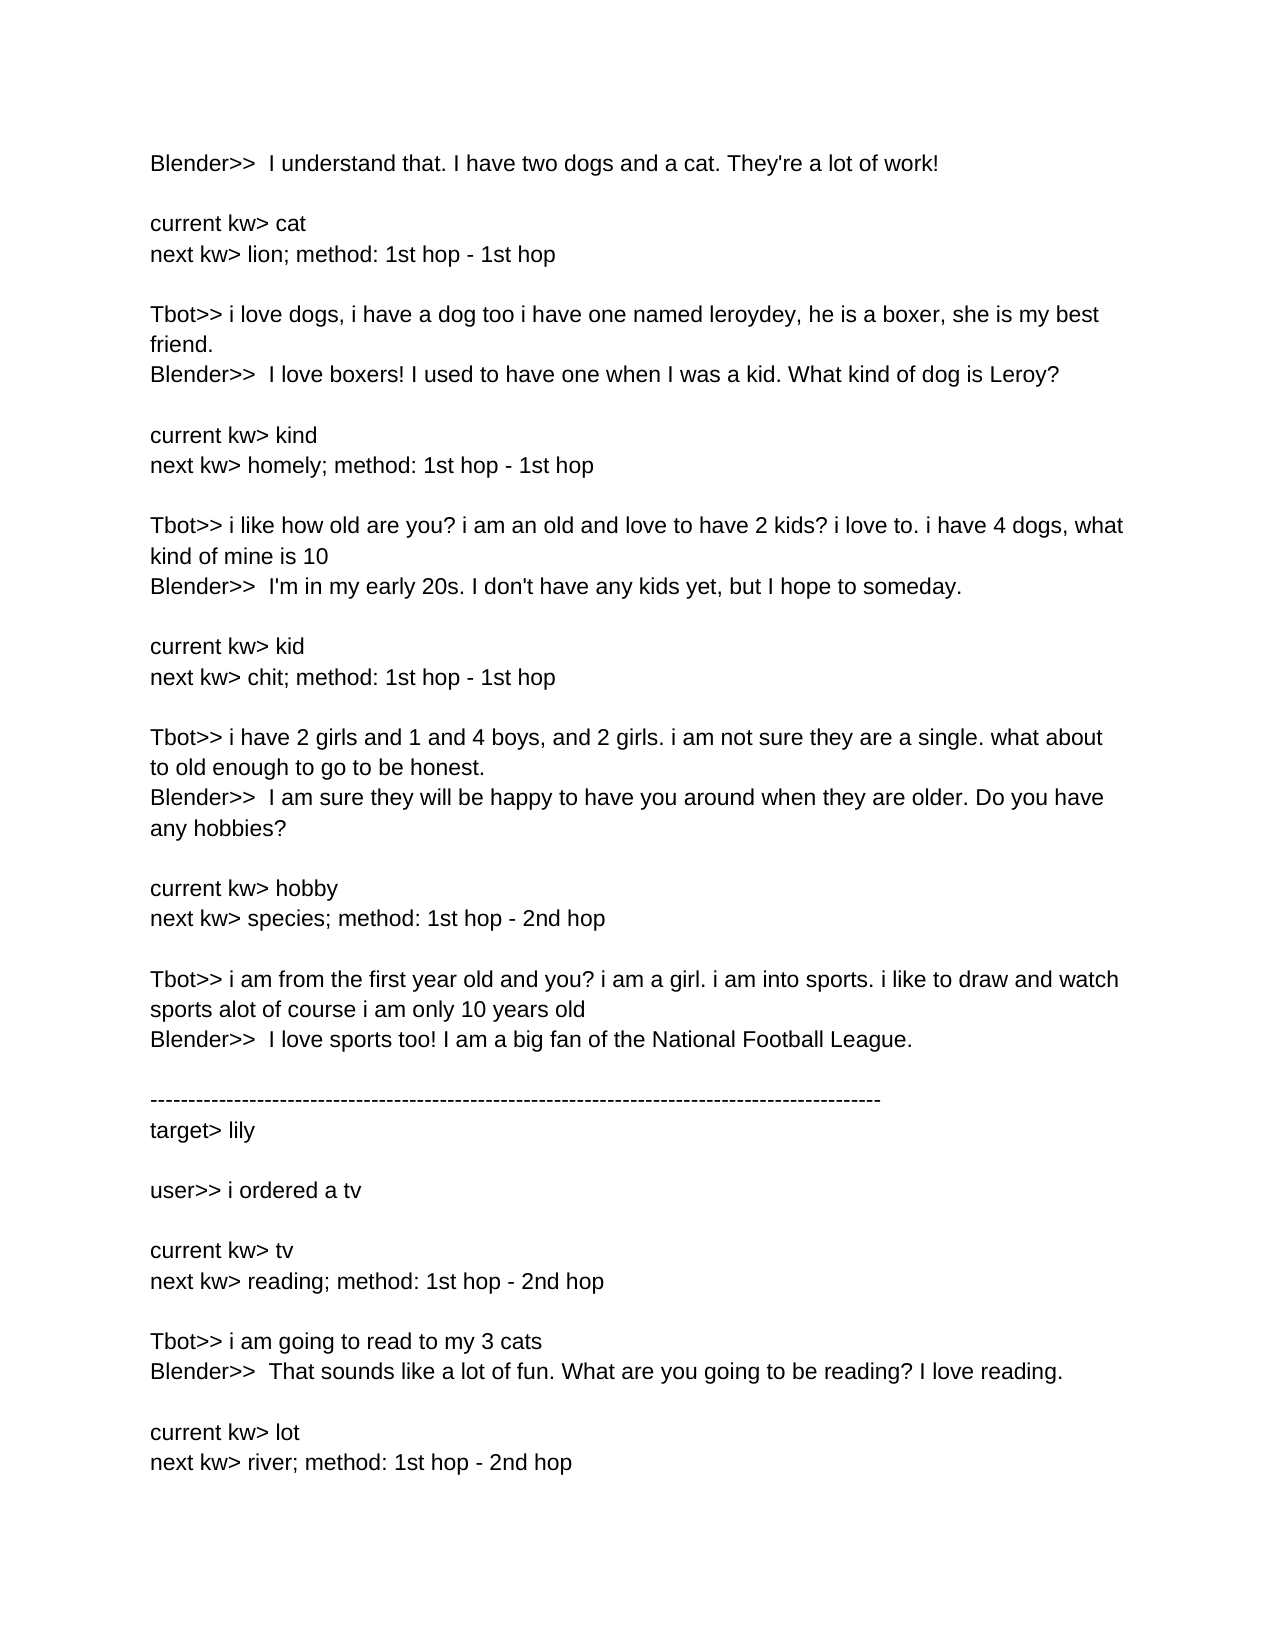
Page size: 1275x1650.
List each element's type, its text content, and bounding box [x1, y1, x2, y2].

text current kw> cat [150, 210, 1125, 237]
text Blender>> I am sure they will be happy to have you around when they are older. Do you have any hobbies? [150, 784, 1125, 841]
text next kw> lion; method: 1st hop - 1st hop [150, 241, 1125, 267]
text next kw> reading; method: 1st hop - 2nd hop [150, 1268, 1125, 1294]
text ------------------------------------------------------------------------------------------------ [150, 1086, 1125, 1113]
text next kw> chit; method: 1st hop - 1st hop [150, 663, 1125, 690]
text Blender>> I understand that. I have two dogs and a cat. They're a lot of work! [150, 150, 1125, 176]
text Tbot>> i am going to read to my 3 cats [150, 1328, 1125, 1354]
text current kw> kid [150, 633, 1125, 660]
text target> lily [150, 1117, 1125, 1143]
text Blender>> I love boxers! I used to have one when I was a kid. What kind of dog is Leroy? [150, 361, 1125, 388]
text next kw> species; method: 1st hop - 2nd hop [150, 905, 1125, 932]
text Tbot>> i like how old are you? i am an old and love to have 2 kids? i love to. i have 4 dogs, what kind of mine is 10 [150, 512, 1125, 569]
text current kw> kind [150, 422, 1125, 448]
text Tbot>> i have 2 girls and 1 and 4 boys, and 2 girls. i am not sure they are a single. what about to old enough to go to be honest. [150, 724, 1125, 781]
text user>> i ordered a tv [150, 1177, 1125, 1203]
text current kw> tv [150, 1237, 1125, 1264]
text Tbot>> i am from the first year old and you? i am a girl. i am into sports. i like to draw and watch sports alot of course i am only 10 years old [150, 966, 1125, 1022]
text Blender>> I love sports too! I am a big fan of the National Football League. [150, 1026, 1125, 1052]
text next kw> homely; method: 1st hop - 1st hop [150, 452, 1125, 478]
text next kw> river; method: 1st hop - 2nd hop [150, 1449, 1125, 1475]
text Blender>> I'm in my early 20s. I don't have any kids yet, but I hope to someday. [150, 573, 1125, 599]
text current kw> hobby [150, 875, 1125, 901]
text Tbot>> i love dogs, i have a dog too i have one named leroydey, he is a boxer, she is my best friend. [150, 301, 1125, 358]
text Blender>> That sounds like a lot of fun. What are you going to be reading? I love reading. [150, 1358, 1125, 1385]
text current kw> lot [150, 1419, 1125, 1445]
